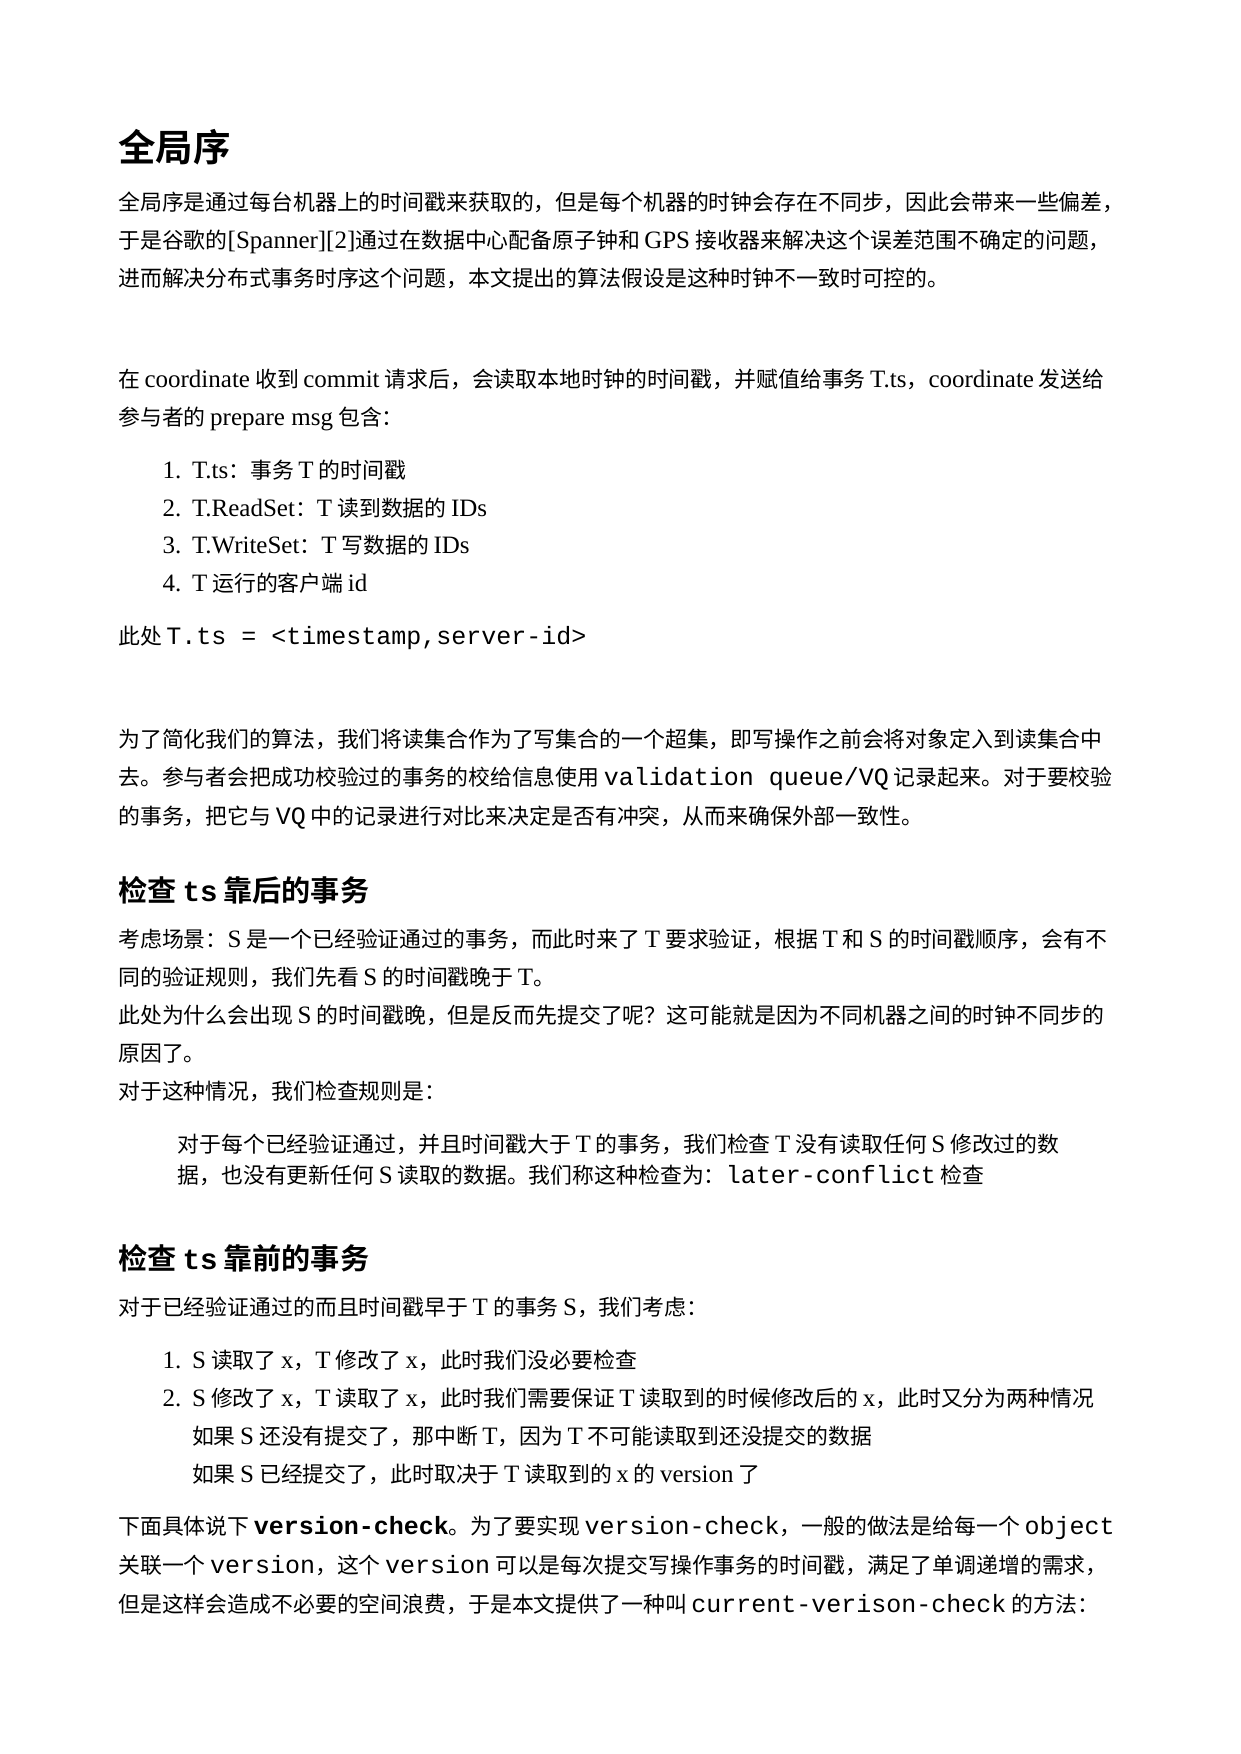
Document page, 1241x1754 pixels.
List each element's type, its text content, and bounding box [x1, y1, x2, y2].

list S读取了x，T修改了x，此时我们没必要检查 [162, 1343, 1122, 1374]
text 在coordinate收到commit请求后，会读取本地时钟的时间戳，并赋值给事务T.ts，coordinate发送给参与者的prepare msg包含： [118, 362, 1122, 432]
text 下面具体说下version-check。为了要实现version-check，一般的做法是给每一个object关联一个version，这个version可以是每次提交写操作事务的时间戳，满足了单调递增的需求，但是这样会造成不必要的空间浪费，于是本文提供了一种叫current-verison-check的方法： [118, 1509, 1122, 1620]
text 为了简化我们的算法，我们将读集合作为了写集合的一个超集，即写操作之前会将对象定入到读集合中去。参与者会把成功校验过的事务的校给信息使用validation queue/VQ记录起来。对于要校验的事务，把它与VQ中的记录进行对比来决定是否有冲突，从而来确保外部一致性。 [118, 722, 1122, 832]
list T.ts：事务T的时间戳 [162, 453, 1122, 484]
list T.WriteSet：T写数据的IDs [162, 528, 1122, 560]
list T运行的客户端id [162, 566, 1122, 598]
subtitle 检查ts靠后的事务 [118, 867, 1122, 910]
text 对于每个已经验证通过，并且时间戳大于T的事务，我们检查T没有读取任何S修改过的数据，也没有更新任何S读取的数据。我们称这种检查为：later-conflict检查 [177, 1127, 1063, 1191]
subtitle 全局序 [118, 118, 1122, 172]
text 此处T.ts = <timestamp,server-id> [118, 619, 1122, 652]
subtitle 检查ts靠前的事务 [118, 1235, 1122, 1278]
text 考虑场景：S是一个已经验证通过的事务，而此时来了T要求验证，根据T和S的时间戳顺序，会有不同的验证规则，我们先看S的时间戳晚于T。 此处为什么会出现S的时间戳晚，但是反而先提交了呢？这可能就是因为不同机器之间的时钟不同步的原因了。 对于这种情况，我们检查规则是： [118, 922, 1122, 1106]
text 全局序是通过每台机器上的时间戳来获取的，但是每个机器的时钟会存在不同步，因此会带来一些偏差，于是谷歌的[Spanner][2]通过在数据中心配备原子钟和GPS接收器来解决这个误差范围不确定的问题，进而解决分布式事务时序这个问题，本文提出的算法假设是这种时钟不一致时可控的。 [118, 185, 1122, 292]
list S修改了x，T读取了x，此时我们需要保证T读取到的时候修改后的x，此时又分为两种情况 如果S还没有提交了，那中断T，因为T不可能读取到还没提交的数据 如果S已经提交了，此时取决于T读取到的x的version了 [162, 1381, 1122, 1488]
text 对于已经验证通过的而且时间戳早于T的事务S，我们考虑： [118, 1290, 1122, 1322]
list T.ReadSet：T读到数据的IDs [162, 491, 1122, 522]
